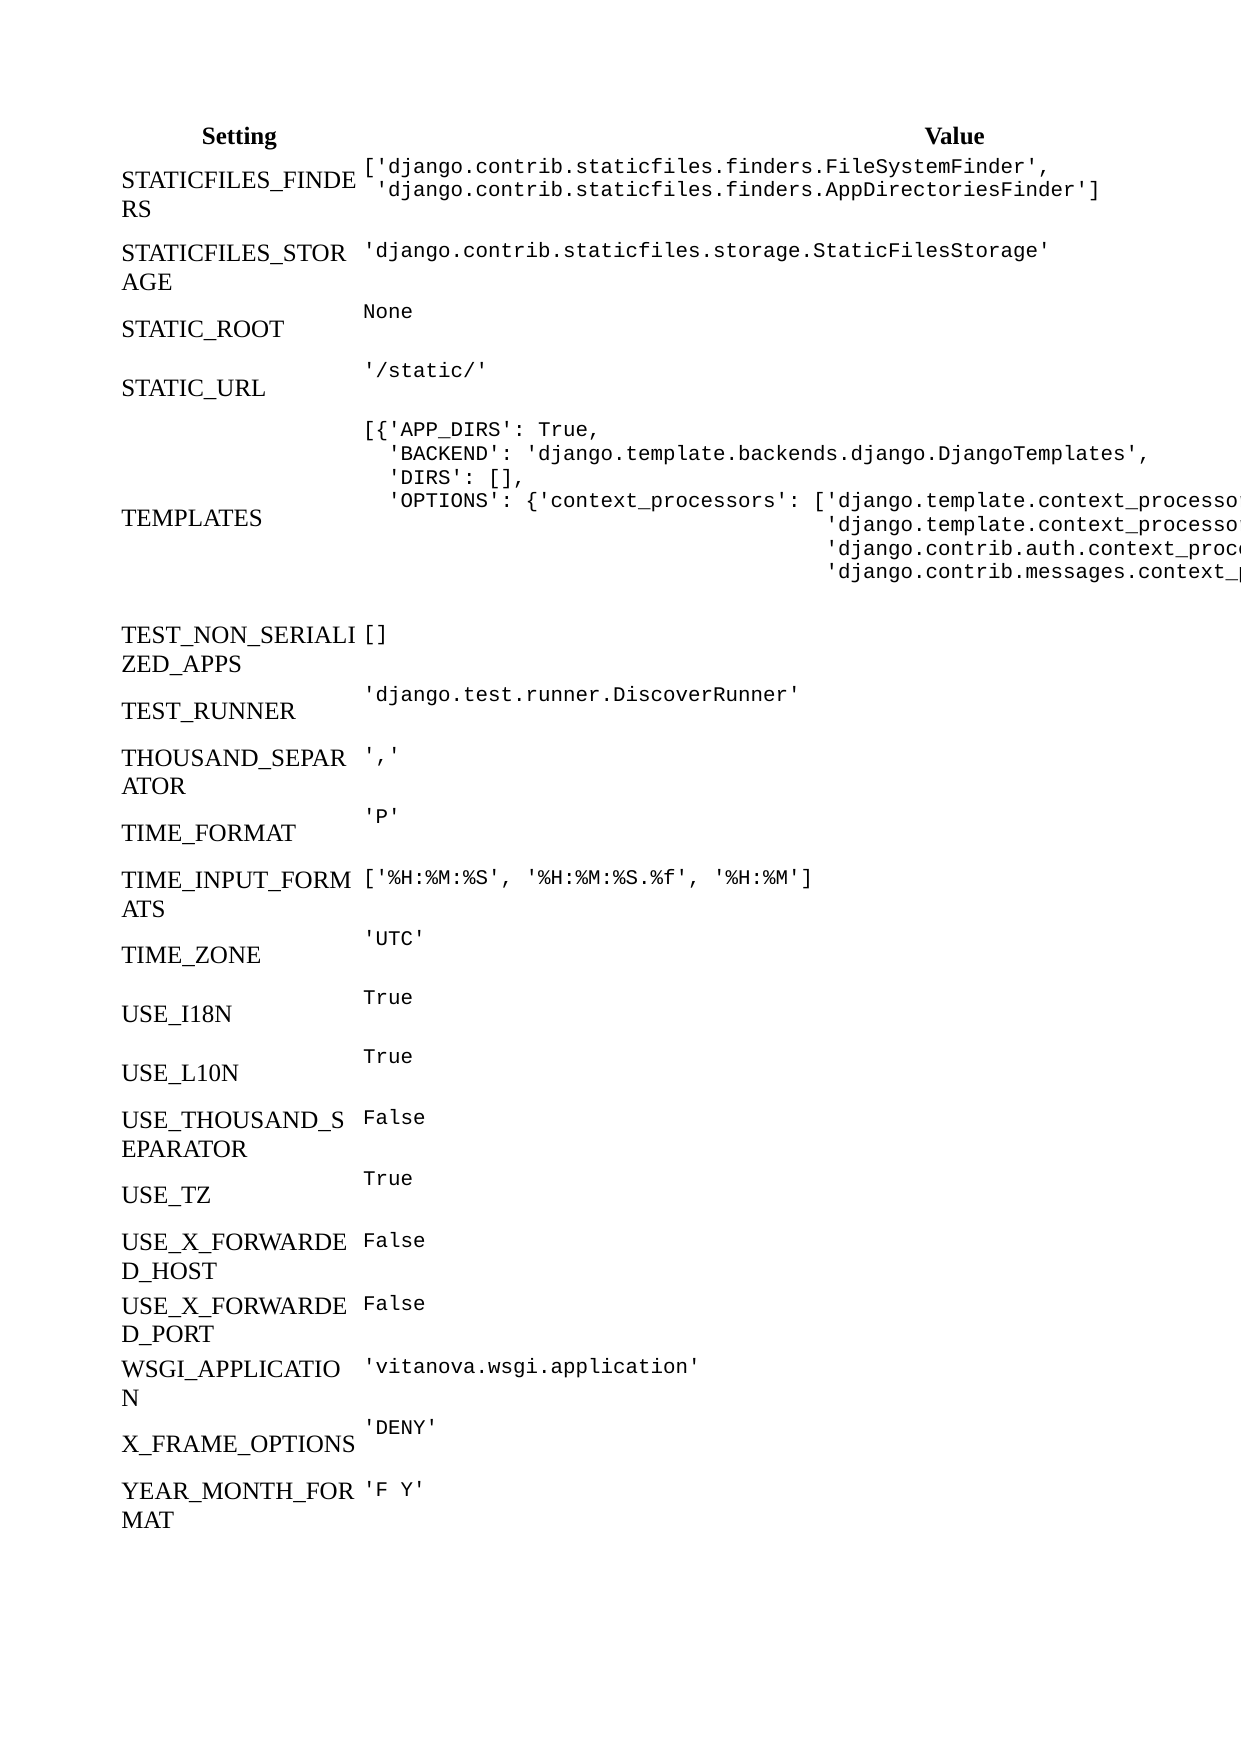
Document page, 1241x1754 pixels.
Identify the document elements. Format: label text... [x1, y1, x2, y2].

table_cell STATIC_URL [118, 358, 360, 417]
table_cell False [360, 1102, 1240, 1166]
table_cell STATIC_ROOT [118, 299, 360, 358]
table_cell USE_I18N [118, 984, 360, 1043]
table_cell 'vitanova.wsgi.application' [360, 1351, 1240, 1414]
table_cell 'DENY' [360, 1415, 1240, 1473]
table_cell [{'APP_DIRS': True, 'BACKEND': 'django.template.backends.django.DjangoTemplates', 'DIRS': [], 'OPTIONS': {'context_processors': ['django.template.context_processors.debug', 'django.template.context_processors.request', 'django.contrib.auth.context_processors.auth', 'django.contrib.messages.context_processors.messages']}}] [360, 417, 1240, 617]
table_cell ['%H:%M:%S', '%H:%M:%S.%f', '%H:%M'] [360, 862, 1240, 925]
table_cell TIME_ZONE [118, 925, 360, 984]
table_cell True [360, 1043, 1240, 1102]
table_cell 'F Y' [360, 1474, 1240, 1537]
table_cell None [360, 299, 1240, 358]
table_cell THOUSAND_SEPARATOR [118, 740, 360, 803]
table_cell 'UTC' [360, 925, 1240, 984]
table_cell 'django.test.runner.DiscoverRunner' [360, 681, 1240, 740]
table_cell [] [360, 618, 1240, 681]
table_cell TEST_NON_SERIALIZED_APPS [118, 618, 360, 681]
table_cell TIME_FORMAT [118, 803, 360, 862]
table_cell USE_THOUSAND_SEPARATOR [118, 1102, 360, 1166]
table_cell False [360, 1288, 1240, 1351]
table_cell True [360, 1166, 1240, 1224]
table_header Value [360, 118, 1240, 153]
table_cell ['django.contrib.staticfiles.finders.FileSystemFinder', 'django.contrib.staticfiles.finders.AppDirectoriesFinder'] [360, 153, 1240, 235]
table_cell '/static/' [360, 358, 1240, 417]
table_cell TEMPLATES [118, 417, 360, 617]
table_cell 'django.contrib.staticfiles.storage.StaticFilesStorage' [360, 235, 1240, 299]
table_cell STATICFILES_STORAGE [118, 235, 360, 299]
table_cell True [360, 984, 1240, 1043]
table_cell ',' [360, 740, 1240, 803]
table_cell TIME_INPUT_FORMATS [118, 862, 360, 925]
table_cell USE_X_FORWARDED_PORT [118, 1288, 360, 1351]
table_cell USE_L10N [118, 1043, 360, 1102]
table_cell WSGI_APPLICATION [118, 1351, 360, 1414]
table_cell USE_X_FORWARDED_HOST [118, 1225, 360, 1288]
table_cell X_FRAME_OPTIONS [118, 1415, 360, 1473]
table_cell 'P' [360, 803, 1240, 862]
table_header Setting [118, 118, 360, 153]
table_cell USE_TZ [118, 1166, 360, 1224]
table_cell TEST_RUNNER [118, 681, 360, 740]
table_cell False [360, 1225, 1240, 1288]
table_cell YEAR_MONTH_FORMAT [118, 1474, 360, 1537]
table_cell STATICFILES_FINDERS [118, 153, 360, 235]
